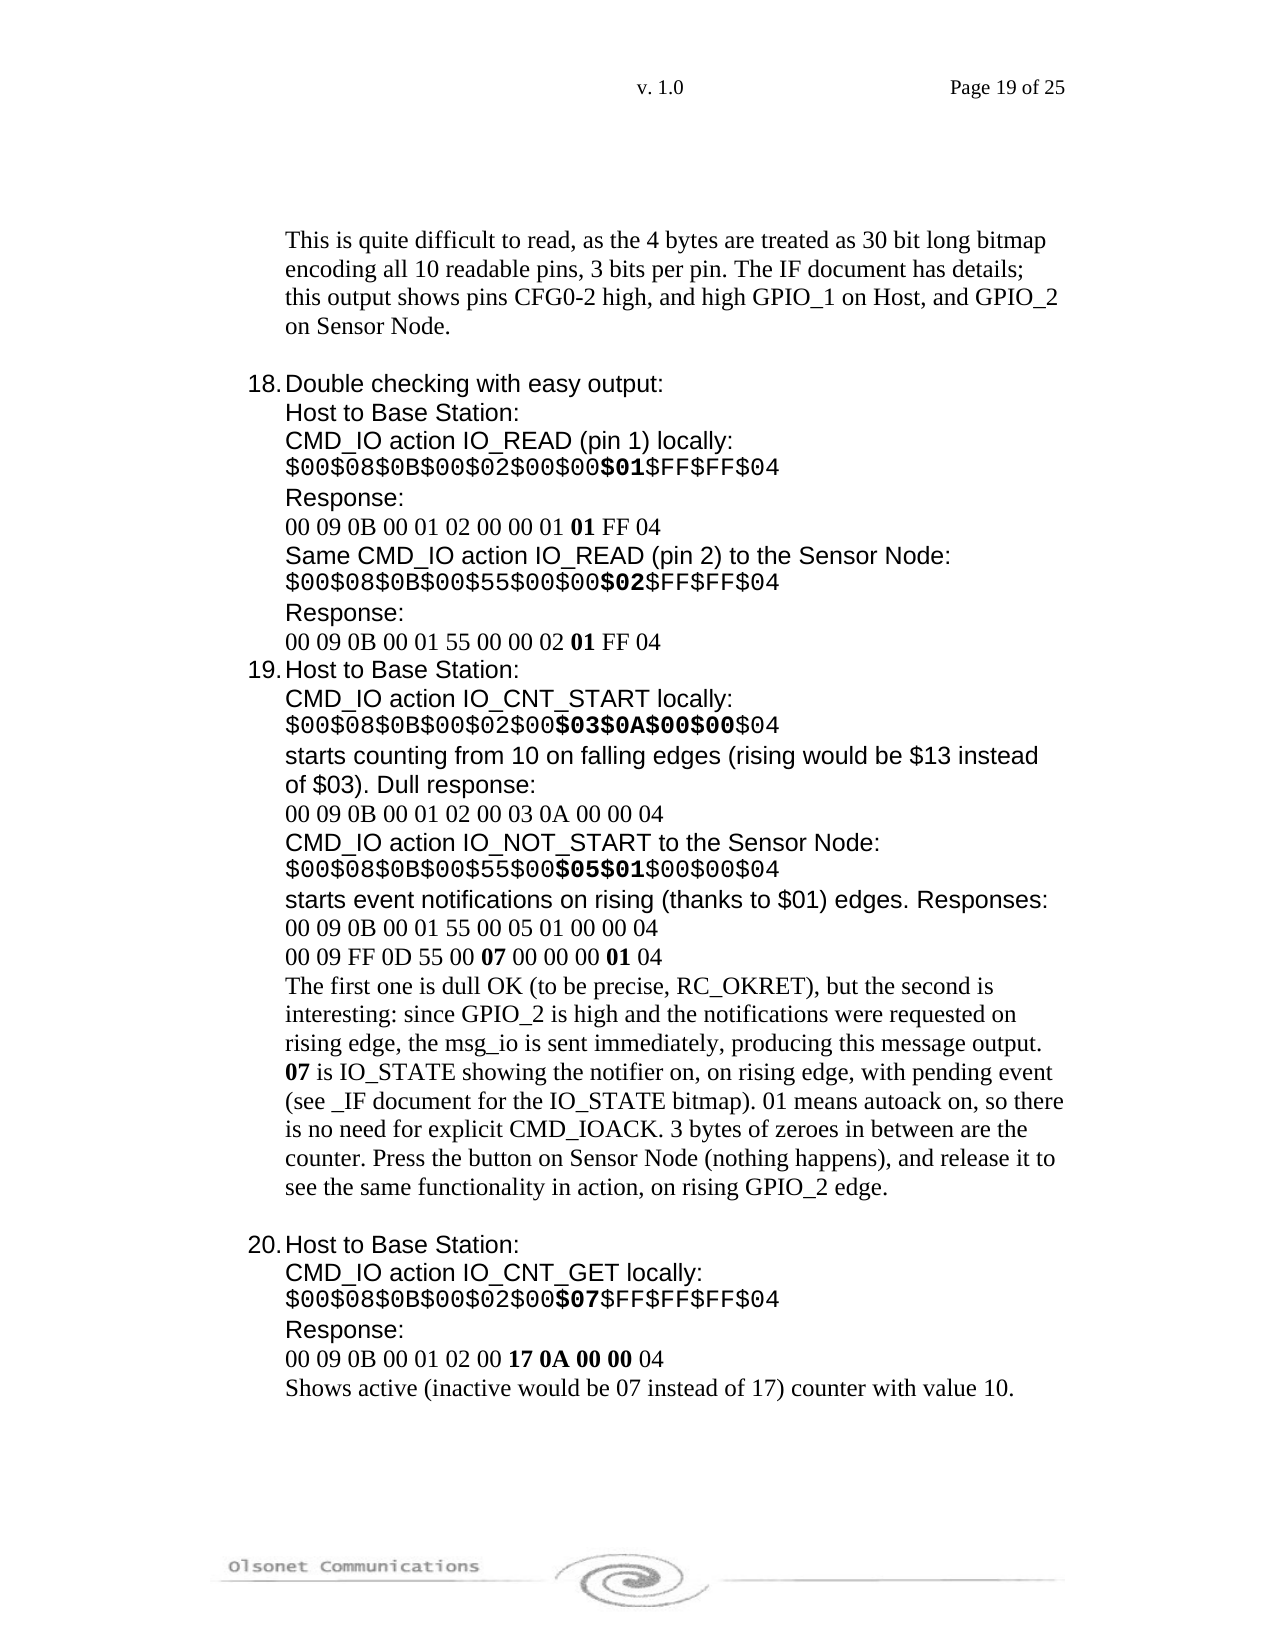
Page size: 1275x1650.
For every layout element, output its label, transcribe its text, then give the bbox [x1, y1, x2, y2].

text 00 09 0B 00 01 02 00 00 01 01 FF 04 [285, 512, 1065, 541]
text 00 09 FF 0D 55 00 07 00 00 00 01 04 [247, 942, 1065, 971]
list Host to Base Station: [247, 1229, 1065, 1258]
text Same CMD_IO action IO_READ (pin 2) to the Sensor Node: $00$08$0B$00$55$00$00$02$FF$FF$04 [285, 541, 1065, 598]
text This is quite difficult to read, as the 4 bytes are treated as 30 bit long bitmap encoding all 10 readable pins, 3 bits per pin. The IF document has details; this output shows pins CFG0-2 high, and high GPIO_1 on Host, and GPIO_2 on Sensor Node. [285, 225, 1065, 340]
text 00 09 0B 00 01 55 00 05 01 00 00 04 [247, 913, 1065, 942]
picture [210, 1538, 1065, 1630]
text CMD_IO action IO_NOT_START to the Sensor Node: $00$08$0B$00$55$00$05$01$00$00$04 [285, 827, 1065, 884]
text Response: [285, 598, 1065, 627]
list Host to Base Station: [247, 655, 1065, 684]
text 00 09 0B 00 01 55 00 00 02 01 FF 04 [247, 627, 1065, 655]
text Response: [285, 483, 1065, 512]
text CMD_IO action IO_CNT_GET locally: $00$08$0B$00$02$00$07$FF$FF$FF$04 [285, 1258, 1065, 1315]
text Host to Base Station: [247, 397, 1065, 426]
text 00 09 0B 00 01 02 00 03 0A 00 00 04 [285, 799, 1065, 827]
text starts event notifications on rising (thanks to $01) edges. Responses: [285, 884, 1065, 913]
text 00 09 0B 00 01 02 00 17 0A 00 00 04 [285, 1344, 1065, 1373]
text starts counting from 10 on falling edges (rising would be $13 instead of $03). Dull response: [285, 741, 1065, 799]
text Shows active (inactive would be 07 instead of 17) counter with value 10. [210, 1373, 1065, 1402]
text The first one is dull OK (to be precise, RC_OKRET), but the second is interesting: since GPIO_2 is high and the notifications were requested on rising edge, the msg_io is sent immediately, producing this message output. 07 is IO_STATE showing the notifier on, on rising edge, with pending event (see _IF document for the IO_STATE bitmap). 01 means autoack on, so there is no need for explicit CMD_IOACK. 3 bytes of zeroes in between are the counter. Press the button on Sensor Node (nothing happens), and release it to see the same functionality in action, on rising GPIO_2 edge. [285, 971, 1065, 1201]
text Response: [285, 1315, 1065, 1344]
list Double checking with easy output: [247, 369, 1065, 397]
text CMD_IO action IO_READ (pin 1) locally: $00$08$0B$00$02$00$00$01$FF$FF$04 [285, 426, 1065, 483]
text CMD_IO action IO_CNT_START locally: $00$08$0B$00$02$00$03$0A$00$00$04 [285, 684, 1065, 741]
